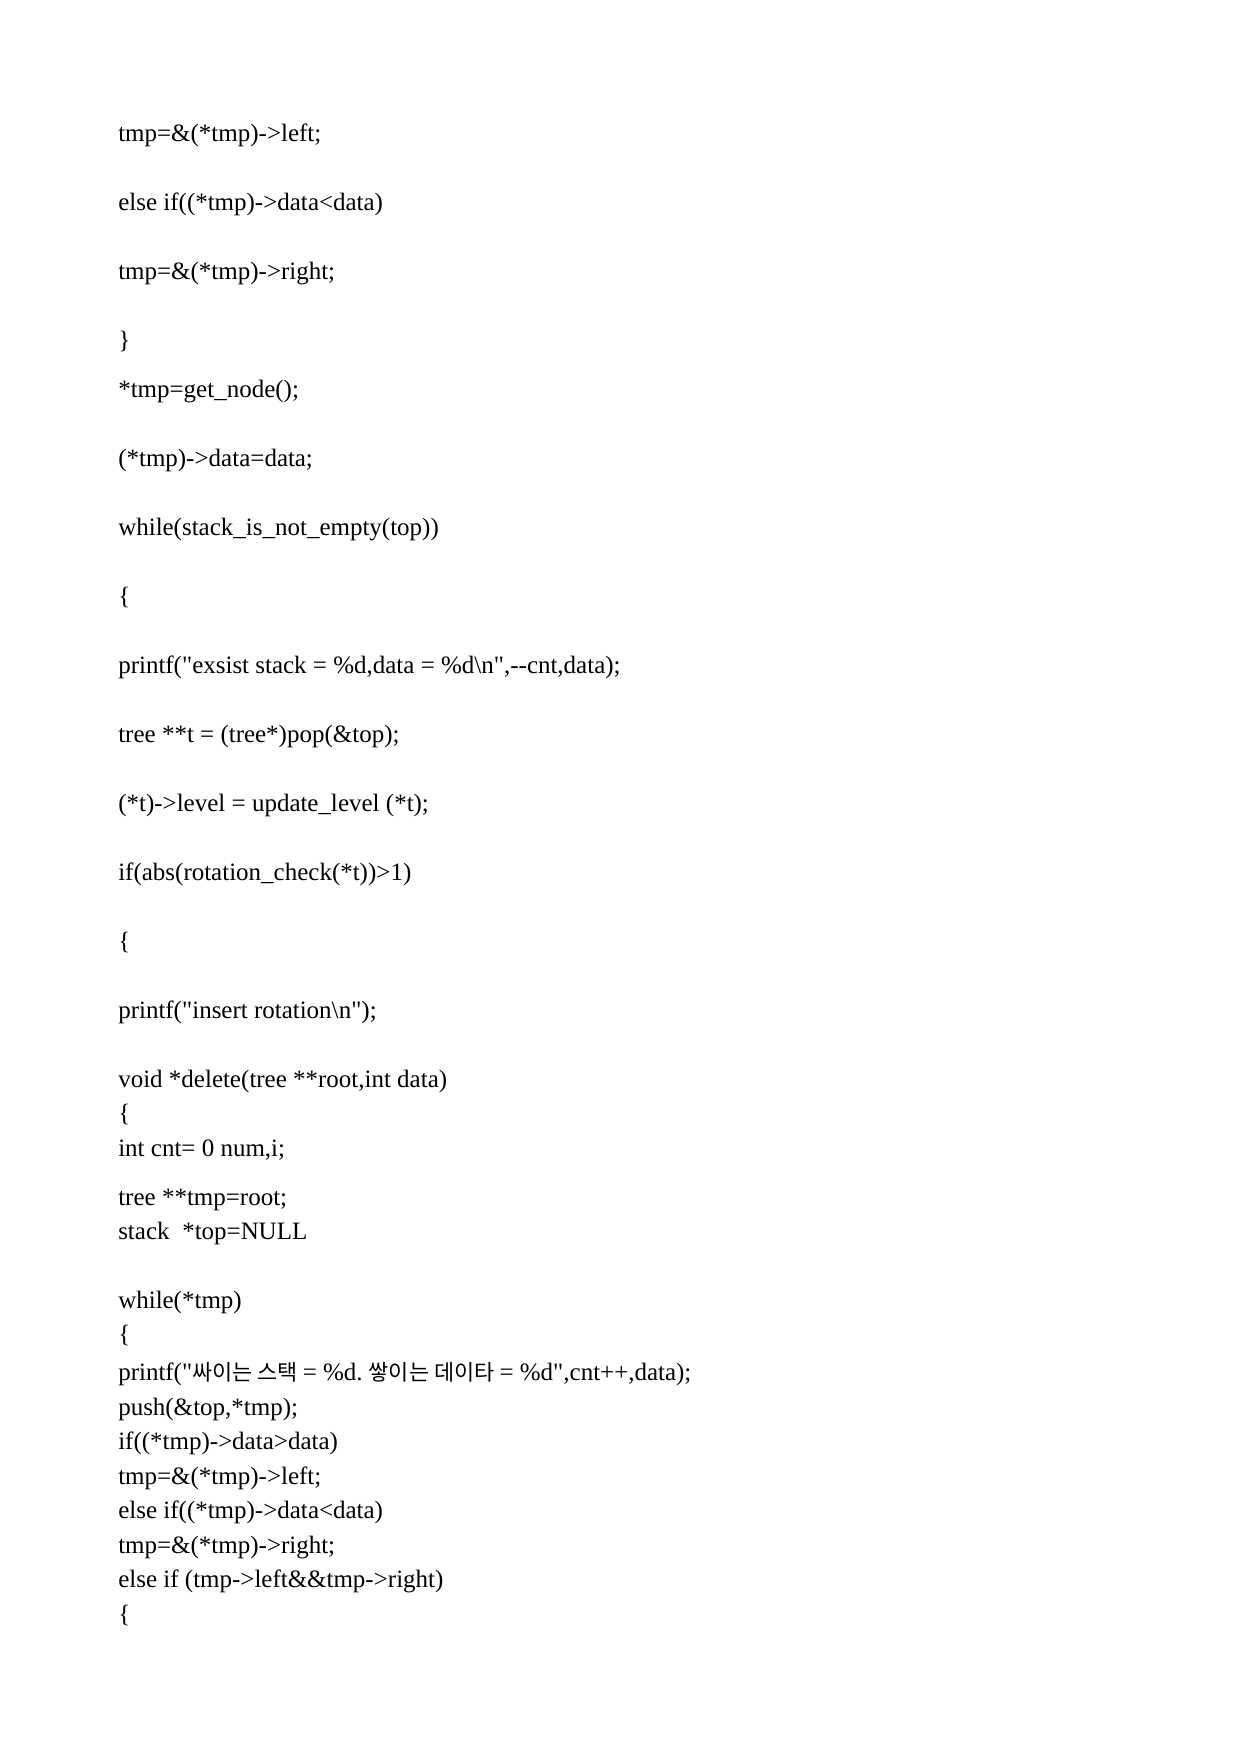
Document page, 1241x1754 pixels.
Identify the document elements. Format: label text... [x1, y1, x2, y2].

text tree **tmp=root; stack *top=NULL while(*tmp) { printf("싸이는 스택 = %d. 쌓이는 데이타 = %d",cnt++,data); push(&top,*tmp); if((*tmp)->data>data) tmp=&(*tmp)->left; else if((*tmp)->data<data) tmp=&(*tmp)->right; else if (tmp->left&&tmp->right) { [118, 1182, 1122, 1628]
text *tmp=get_node(); (*tmp)->data=data; while(stack_is_not_empty(top)) { printf("exsist stack = %d,data = %d\n",--cnt,data); tree **t = (tree*)pop(&top); (*t)->level = update_level (*t); if(abs(rotation_check(*t))>1) { printf("insert rotation\n"); void *delete(tree **root,int data) { int cnt= 0 num,i; [118, 374, 1122, 1161]
text tmp=&(*tmp)->left; else if((*tmp)->data<data) tmp=&(*tmp)->right; } [118, 118, 1122, 354]
